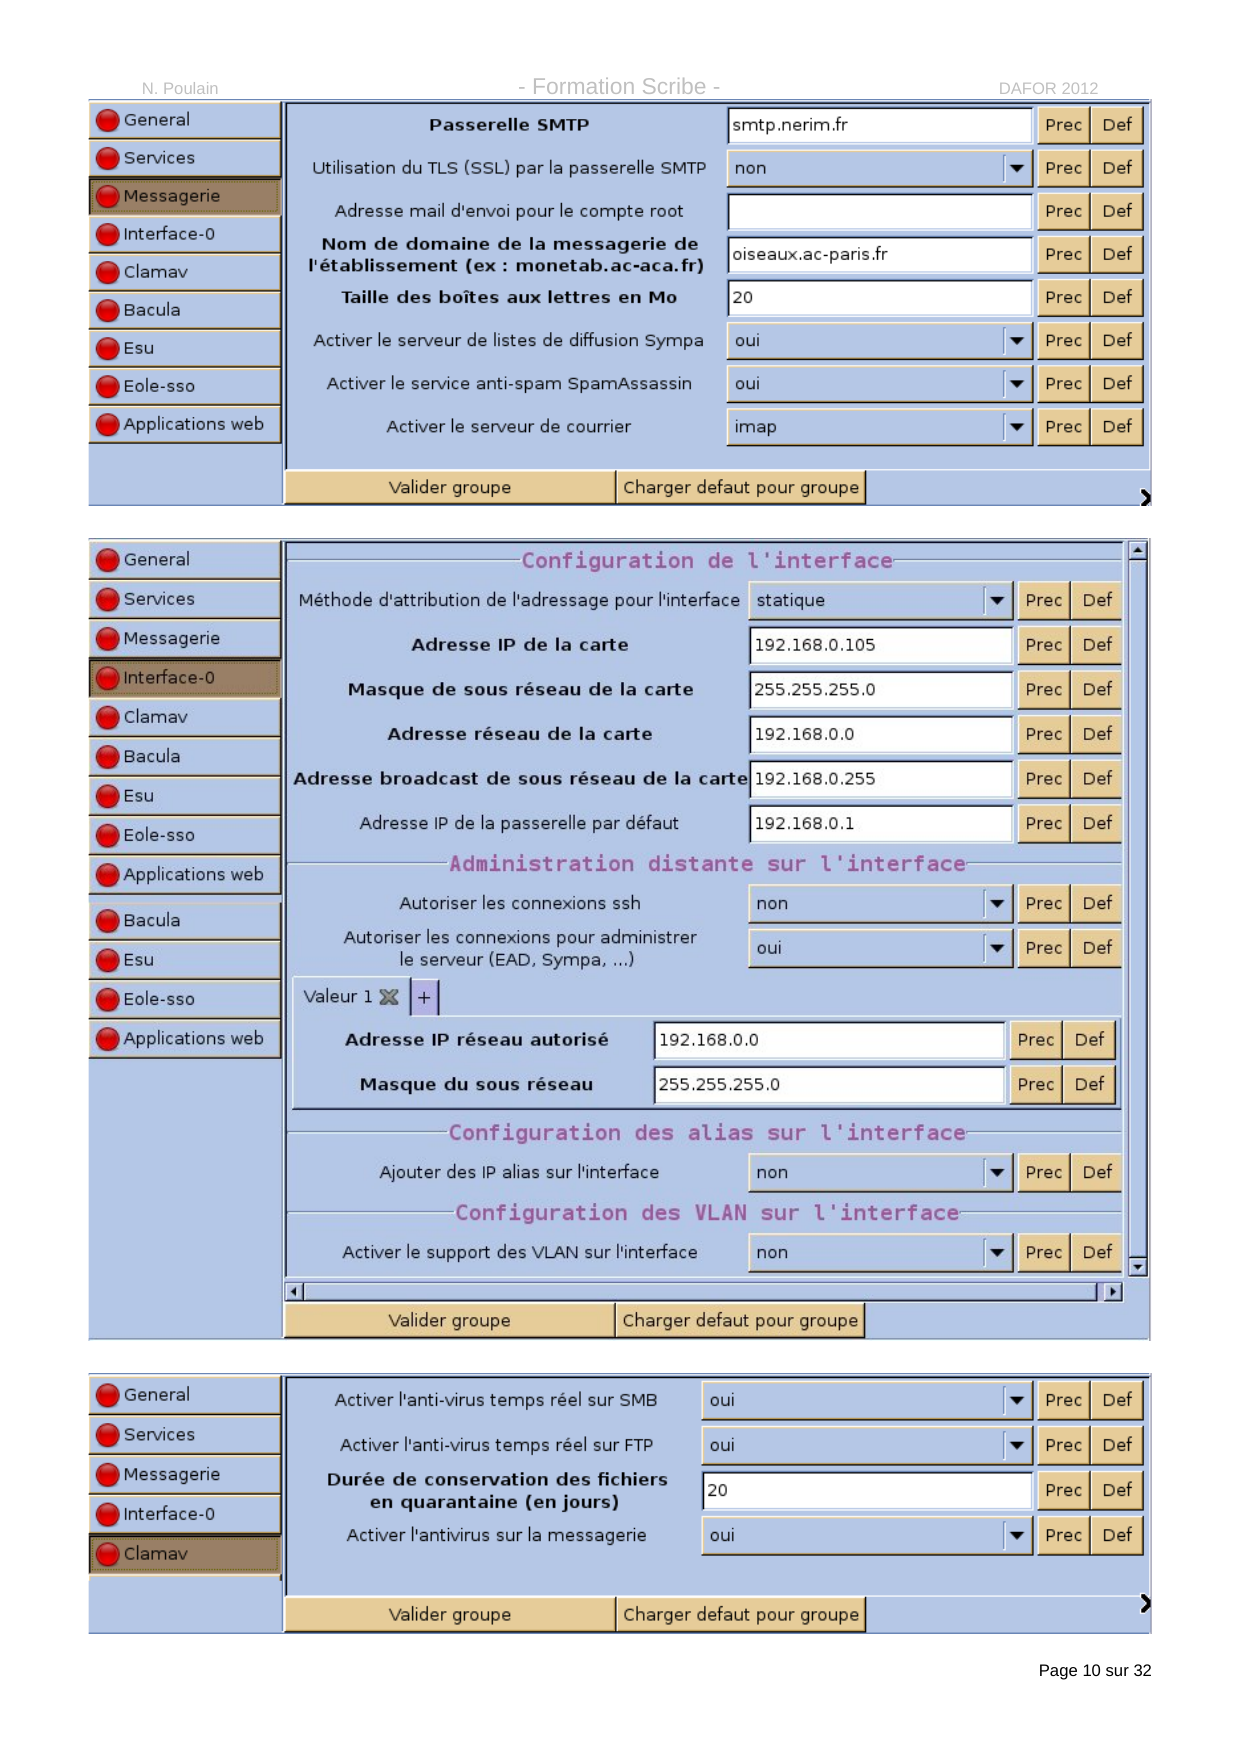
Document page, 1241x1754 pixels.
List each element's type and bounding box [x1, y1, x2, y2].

picture [88, 99, 1152, 506]
picture [88, 1373, 1152, 1634]
picture [88, 538, 1152, 1341]
